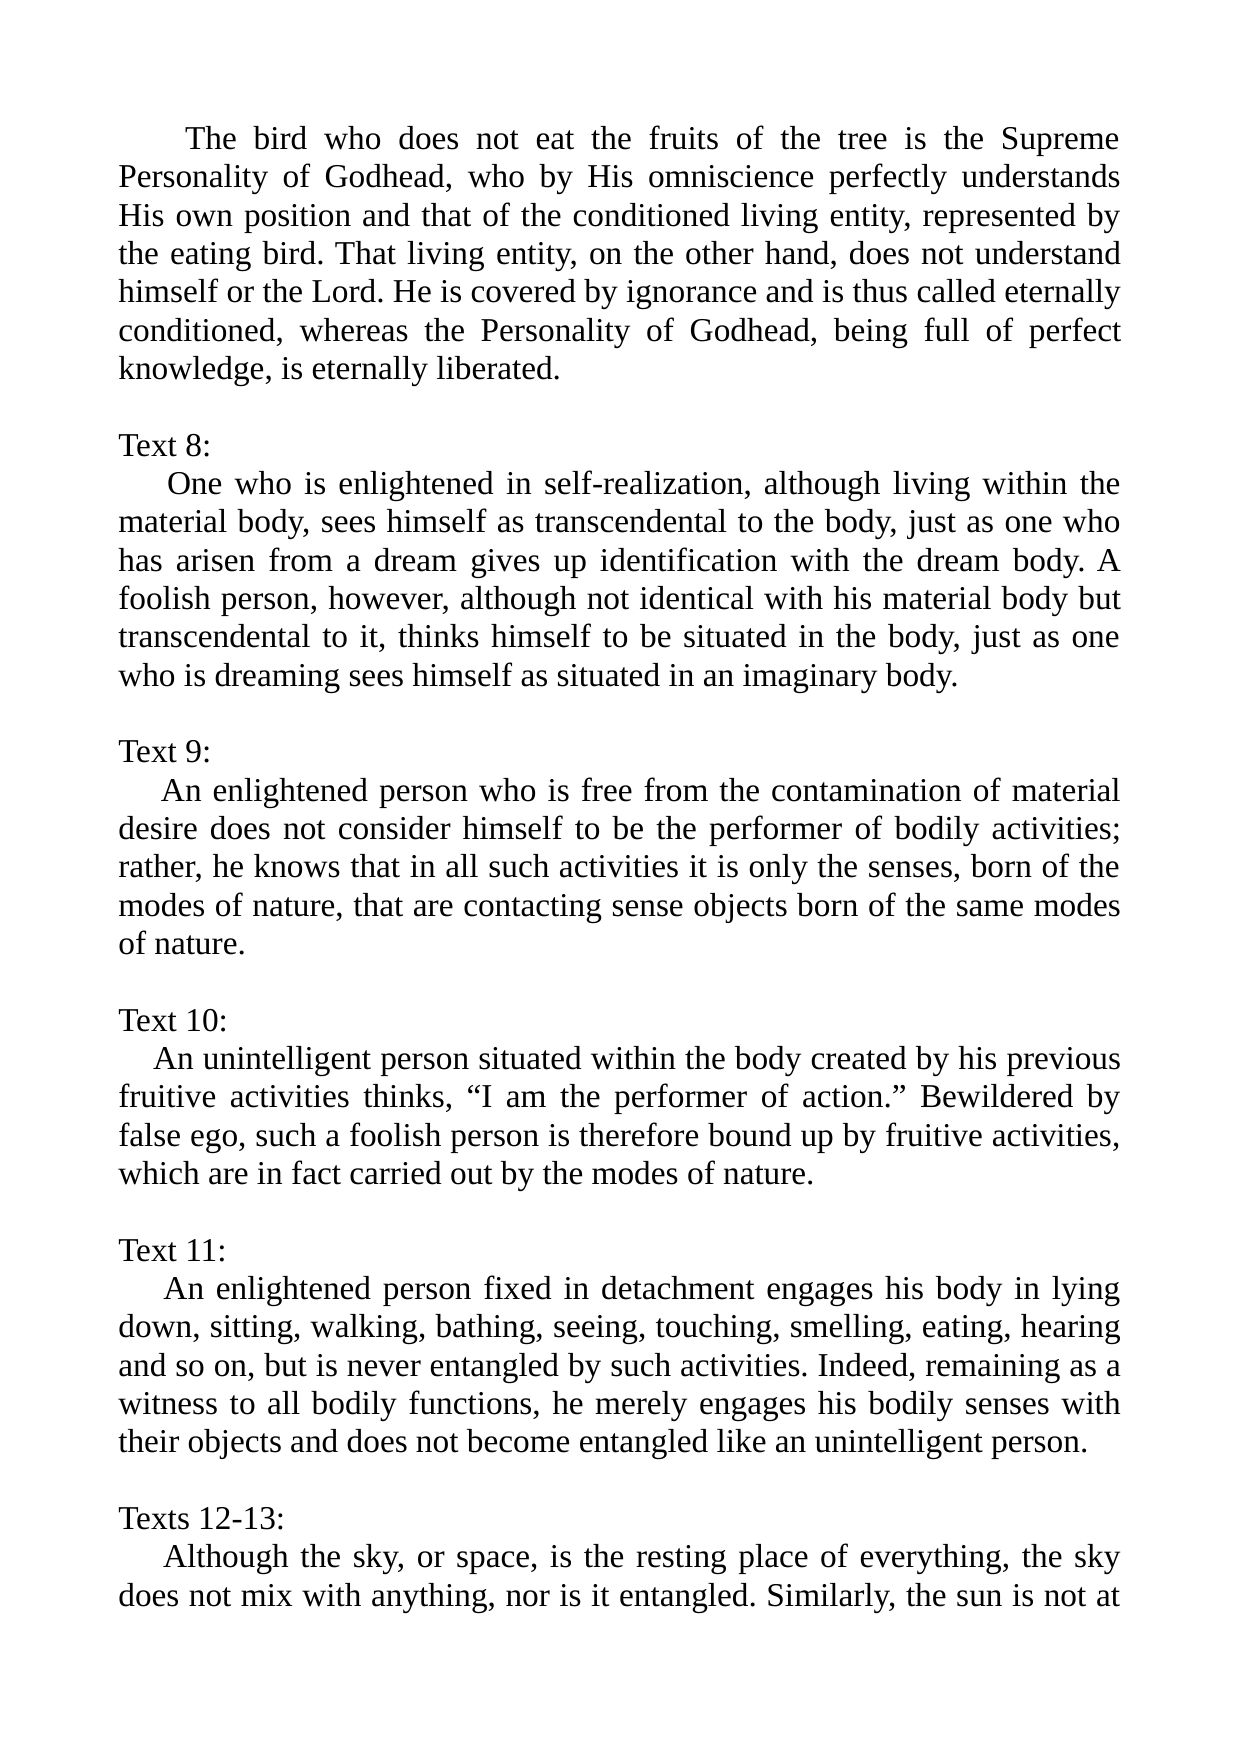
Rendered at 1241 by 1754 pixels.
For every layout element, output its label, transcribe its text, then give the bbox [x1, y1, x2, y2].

text An enlightened person who is free from the contamination of material desire does not consider himself to be the performer of bodily activities; rather, he knows that in all such activities it is only the senses, born of the modes of nature, that are contacting sense objects born of the same modes of nature. [118, 770, 1122, 961]
text Texts 12-13: [118, 1498, 1122, 1536]
text Text 9: [118, 731, 1122, 770]
text Text 11: [118, 1230, 1122, 1268]
text Text 8: [118, 425, 1122, 463]
text An unintelligent person situated within the body created by his previous fruitive activities thinks, “I am the performer of action.” Bewildered by false ego, such a foolish person is therefore bound up by fruitive activities, which are in fact carried out by the modes of nature. [118, 1038, 1122, 1191]
text The bird who does not eat the fruits of the tree is the Supreme Personality of Godhead, who by His omniscience perfectly understands His own position and that of the conditioned living entity, represented by the eating bird. That living entity, on the other hand, does not understand himself or the Lord. He is covered by ignorance and is thus called eternally conditioned, whereas the Personality of Godhead, being full of perfect knowledge, is eternally liberated. [118, 118, 1122, 386]
text Although the sky, or space, is the resting place of everything, the sky does not mix with anything, nor is it entangled. Similarly, the sun is not at [118, 1536, 1122, 1613]
text Text 10: [118, 1000, 1122, 1038]
text One who is enlightened in self-realization, although living within the material body, sees himself as transcendental to the body, just as one who has arisen from a dream gives up identification with the dream body. A foolish person, however, although not identical with his material body but transcendental to it, thinks himself to be situated in the body, just as one who is dreaming sees himself as situated in an imaginary body. [118, 463, 1122, 693]
text An enlightened person fixed in detachment engages his body in lying down, sitting, walking, bathing, seeing, touching, smelling, eating, hearing and so on, but is never entangled by such activities. Indeed, remaining as a witness to all bodily functions, he merely engages his bodily senses with their objects and does not become entangled like an unintelligent person. [118, 1268, 1122, 1460]
